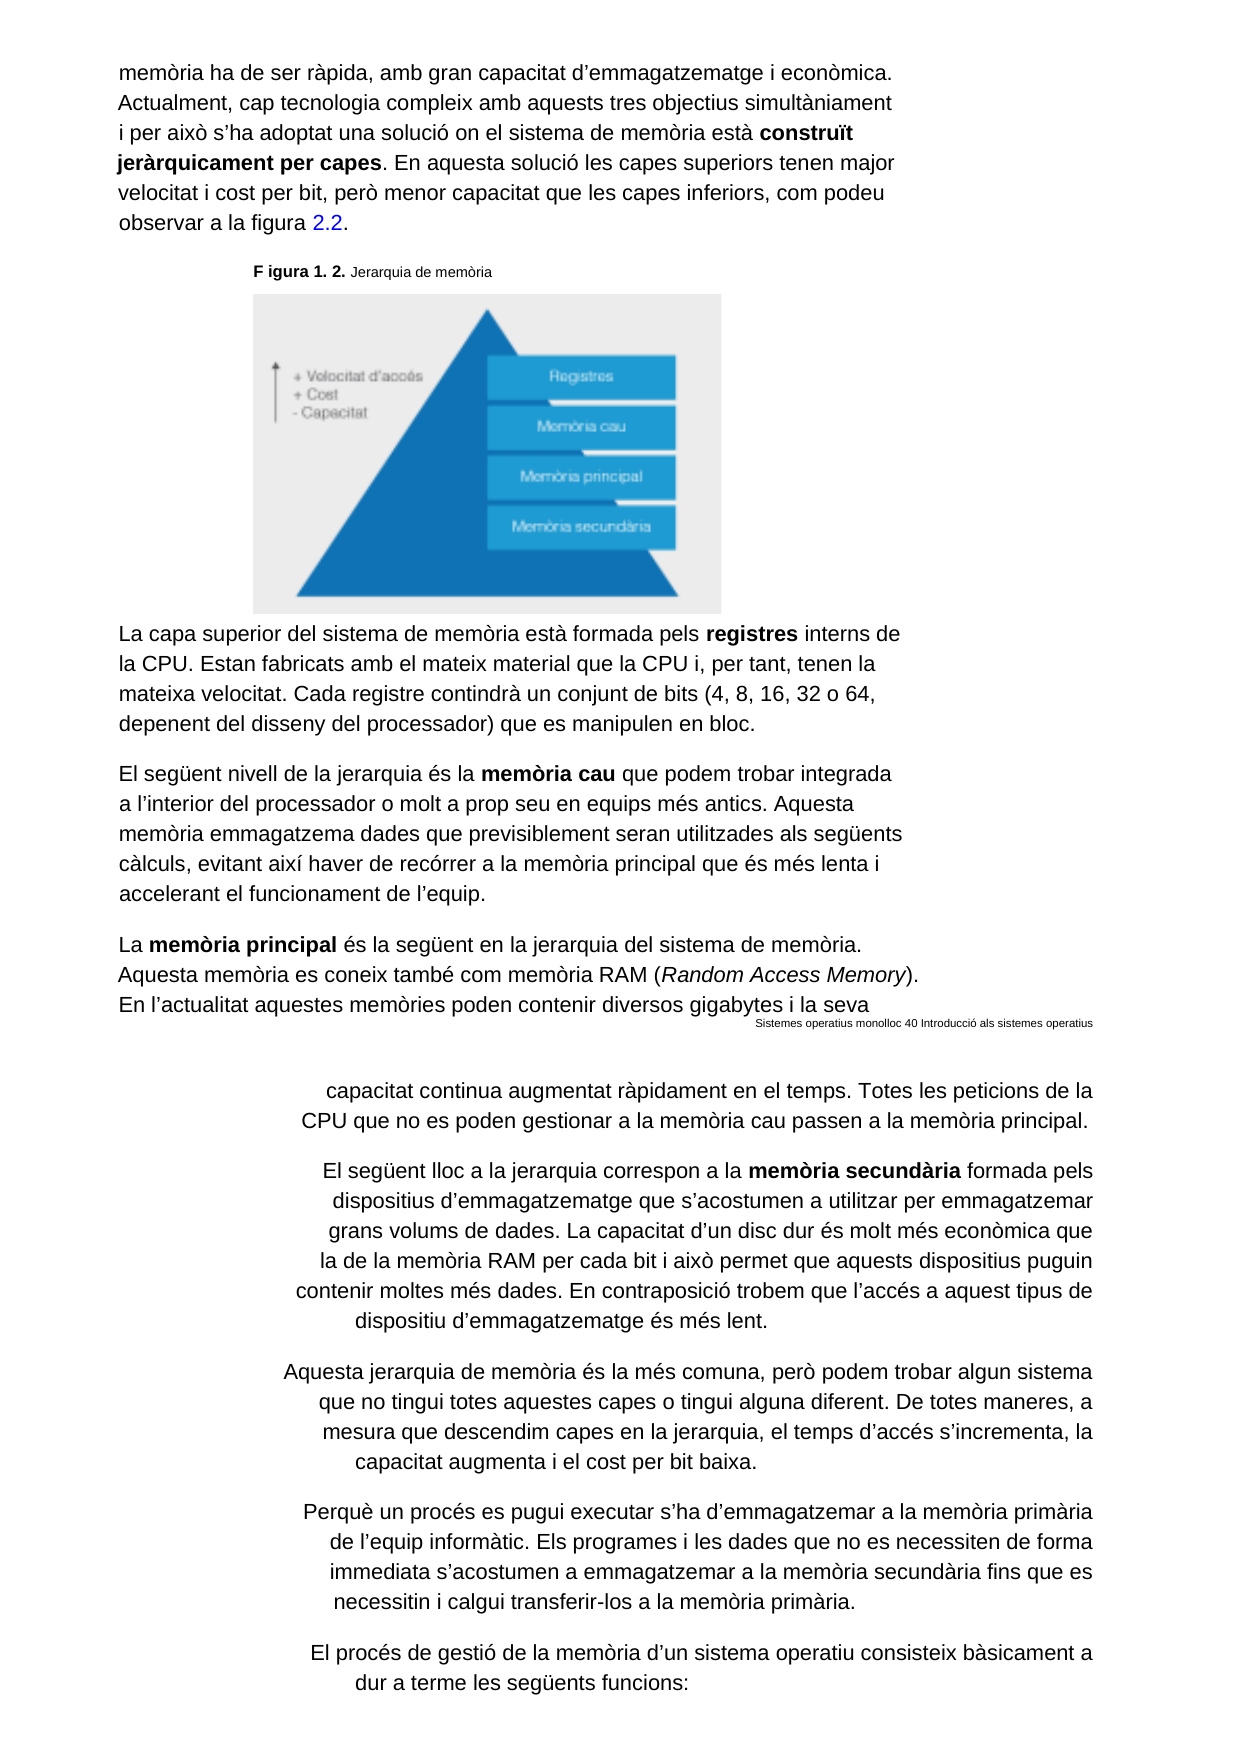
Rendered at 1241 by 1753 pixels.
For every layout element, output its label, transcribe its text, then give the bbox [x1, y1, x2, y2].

text de l’equip informàtic. Els programes i les dades que no es necessiten de forma [0, 1529, 1093, 1554]
text CPU que no es poden gestionar a la memòria cau passen a la memòria principal. [0, 1108, 1089, 1133]
text a l’interior del processador o molt a prop seu en equips més antics. Aquesta [119, 791, 1122, 816]
text F igura 1. 2. Jerarquia de memòria [253, 262, 1122, 281]
text Sistemes operatius monolloc 40 Introducció als sistemes operatius [0, 1017, 1093, 1030]
text dispositiu d’emmagatzematge és més lent. [355, 1308, 1122, 1333]
text la CPU. Estan fabricats amb el mateix material que la CPU i, per tant, tenen la [118, 651, 1122, 676]
text En l’actualitat aquestes memòries poden contenir diversos gigabytes i la seva [118, 992, 1122, 1017]
text dur a terme les següents funcions: [355, 1670, 1122, 1695]
text immediata s’acostumen a emmagatzemar a la memòria secundària fins que es [0, 1559, 1093, 1584]
text capacitat augmenta i el cost per bit baixa. [355, 1449, 1122, 1474]
text La memòria principal és la següent en la jerarquia del sistema de memòria. [118, 932, 1122, 957]
text Actualment, cap tecnologia compleix amb aquests tres objectius simultàniament [118, 90, 1122, 115]
text memòria ha de ser ràpida, amb gran capacitat d’emmagatzematge i econòmica. [118, 60, 1122, 85]
text observar a la figura 2.2. [119, 210, 1122, 235]
text grans volums de dades. La capacitat d’un disc dur és molt més econòmica que [0, 1218, 1093, 1243]
text El següent lloc a la jerarquia correspon a la memòria secundària formada pels [0, 1158, 1093, 1183]
text velocitat i cost per bit, però menor capacitat que les capes inferiors, com podeu [118, 180, 1122, 205]
text dispositius d’emmagatzematge que s’acostumen a utilitzar per emmagatzemar [0, 1188, 1094, 1213]
text Perquè un procés es pugui executar s’ha d’emmagatzemar a la memòria primària [0, 1499, 1093, 1524]
picture [252, 294, 722, 614]
text necessitin i calgui transferir-los a la memòria primària. [0, 1589, 856, 1614]
text que no tingui totes aquestes capes o tingui alguna diferent. De totes maneres, a [0, 1389, 1093, 1414]
text jeràrquicament per capes. En aquesta solució les capes superiors tenen major [117, 150, 1122, 175]
text Aquesta memòria es coneix també com memòria RAM (Random Access Memory). [118, 962, 1122, 987]
text capacitat continua augmentat ràpidament en el temps. Totes les peticions de la [0, 1078, 1093, 1103]
text depenent del disseny del processador) que es manipulen en bloc. [119, 711, 1122, 736]
text accelerant el funcionament de l’equip. [119, 881, 1122, 906]
text mateixa velocitat. Cada registre contindrà un conjunt de bits (4, 8, 16, 32 o 64, [118, 681, 1122, 706]
text La capa superior del sistema de memòria està formada pels registres interns de [118, 621, 1122, 646]
text càlculs, evitant així haver de recórrer a la memòria principal que és més lenta i [119, 851, 1122, 876]
text Aquesta jerarquia de memòria és la més comuna, però podem trobar algun sistema [0, 1359, 1093, 1384]
text i per això s’ha adoptat una solució on el sistema de memòria està construït [118, 120, 1122, 145]
text la de la memòria RAM per cada bit i això permet que aquests dispositius puguin [0, 1248, 1093, 1273]
text contenir moltes més dades. En contraposició trobem que l’accés a aquest tipus de [0, 1278, 1093, 1303]
text memòria emmagatzema dades que previsiblement seran utilitzades als següents [118, 821, 1122, 846]
text mesura que descendim capes en la jerarquia, el temps d’accés s’incrementa, la [0, 1419, 1093, 1444]
text El següent nivell de la jerarquia és la memòria cau que podem trobar integrada [118, 761, 1122, 786]
text El procés de gestió de la memòria d’un sistema operatiu consisteix bàsicament a [0, 1640, 1093, 1665]
